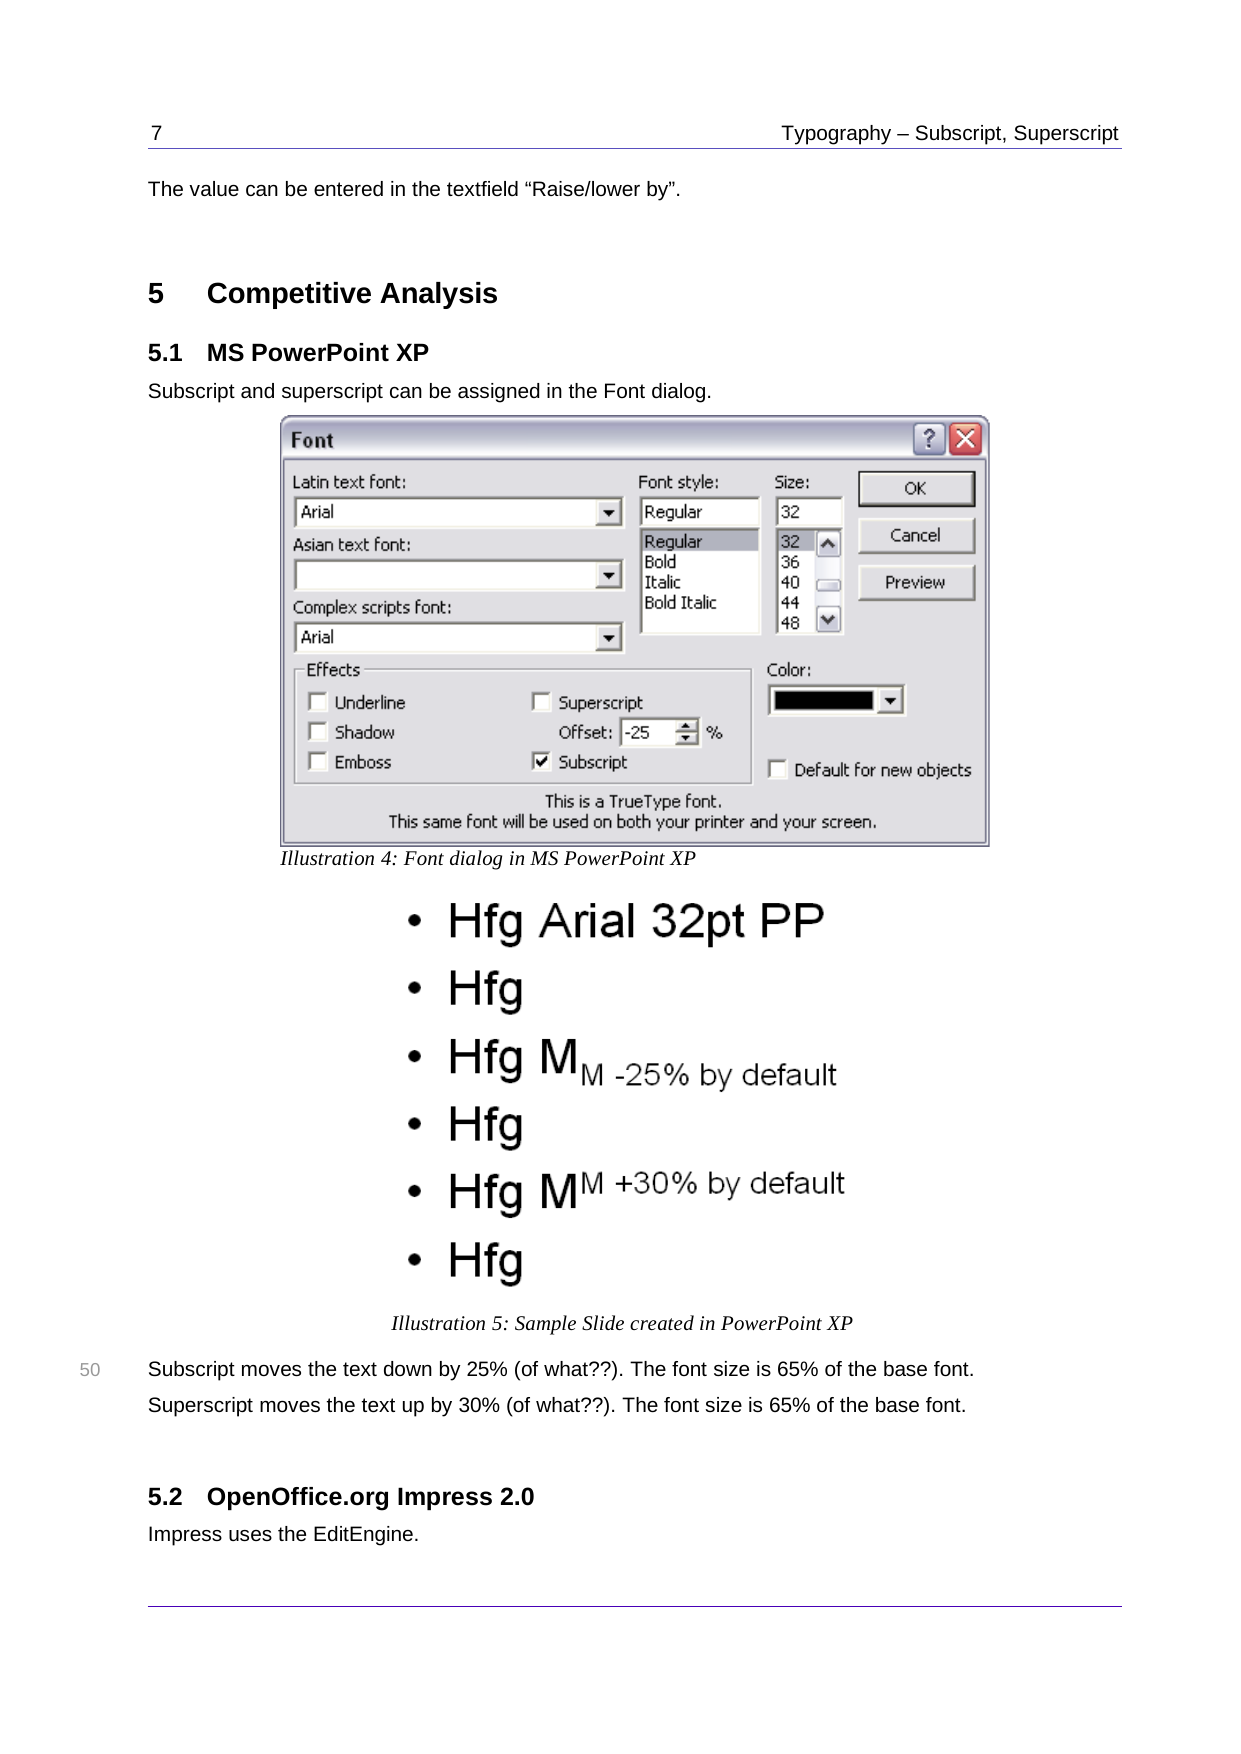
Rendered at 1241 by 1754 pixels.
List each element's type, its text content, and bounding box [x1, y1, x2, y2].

text Subscript moves the text down by 25% (of what??). The font size is 65% of the base font. [148, 1358, 1122, 1381]
subtitle MS PowerPoint XP [148, 339, 1122, 367]
subtitle OpenOffice.org Impress 2.0 [148, 1483, 1122, 1511]
text Impress uses the EditEngine. [148, 1523, 1122, 1546]
text Subscript and superscript can be assigned in the Font dialog. [148, 379, 1122, 403]
text The value can be entered in the textfield “Raise/lower by”. [148, 177, 1122, 201]
subtitle Competitive Analysis [148, 277, 1122, 310]
text Superscript moves the text up by 30% (of what??). The font size is 65% of the base font. [148, 1394, 1122, 1417]
text Illustration 4: Font dialog in MS PowerPoint XP [280, 847, 989, 869]
text Illustration 5: Sample Slide created in PowerPoint XP [391, 1312, 878, 1334]
picture [280, 415, 990, 847]
